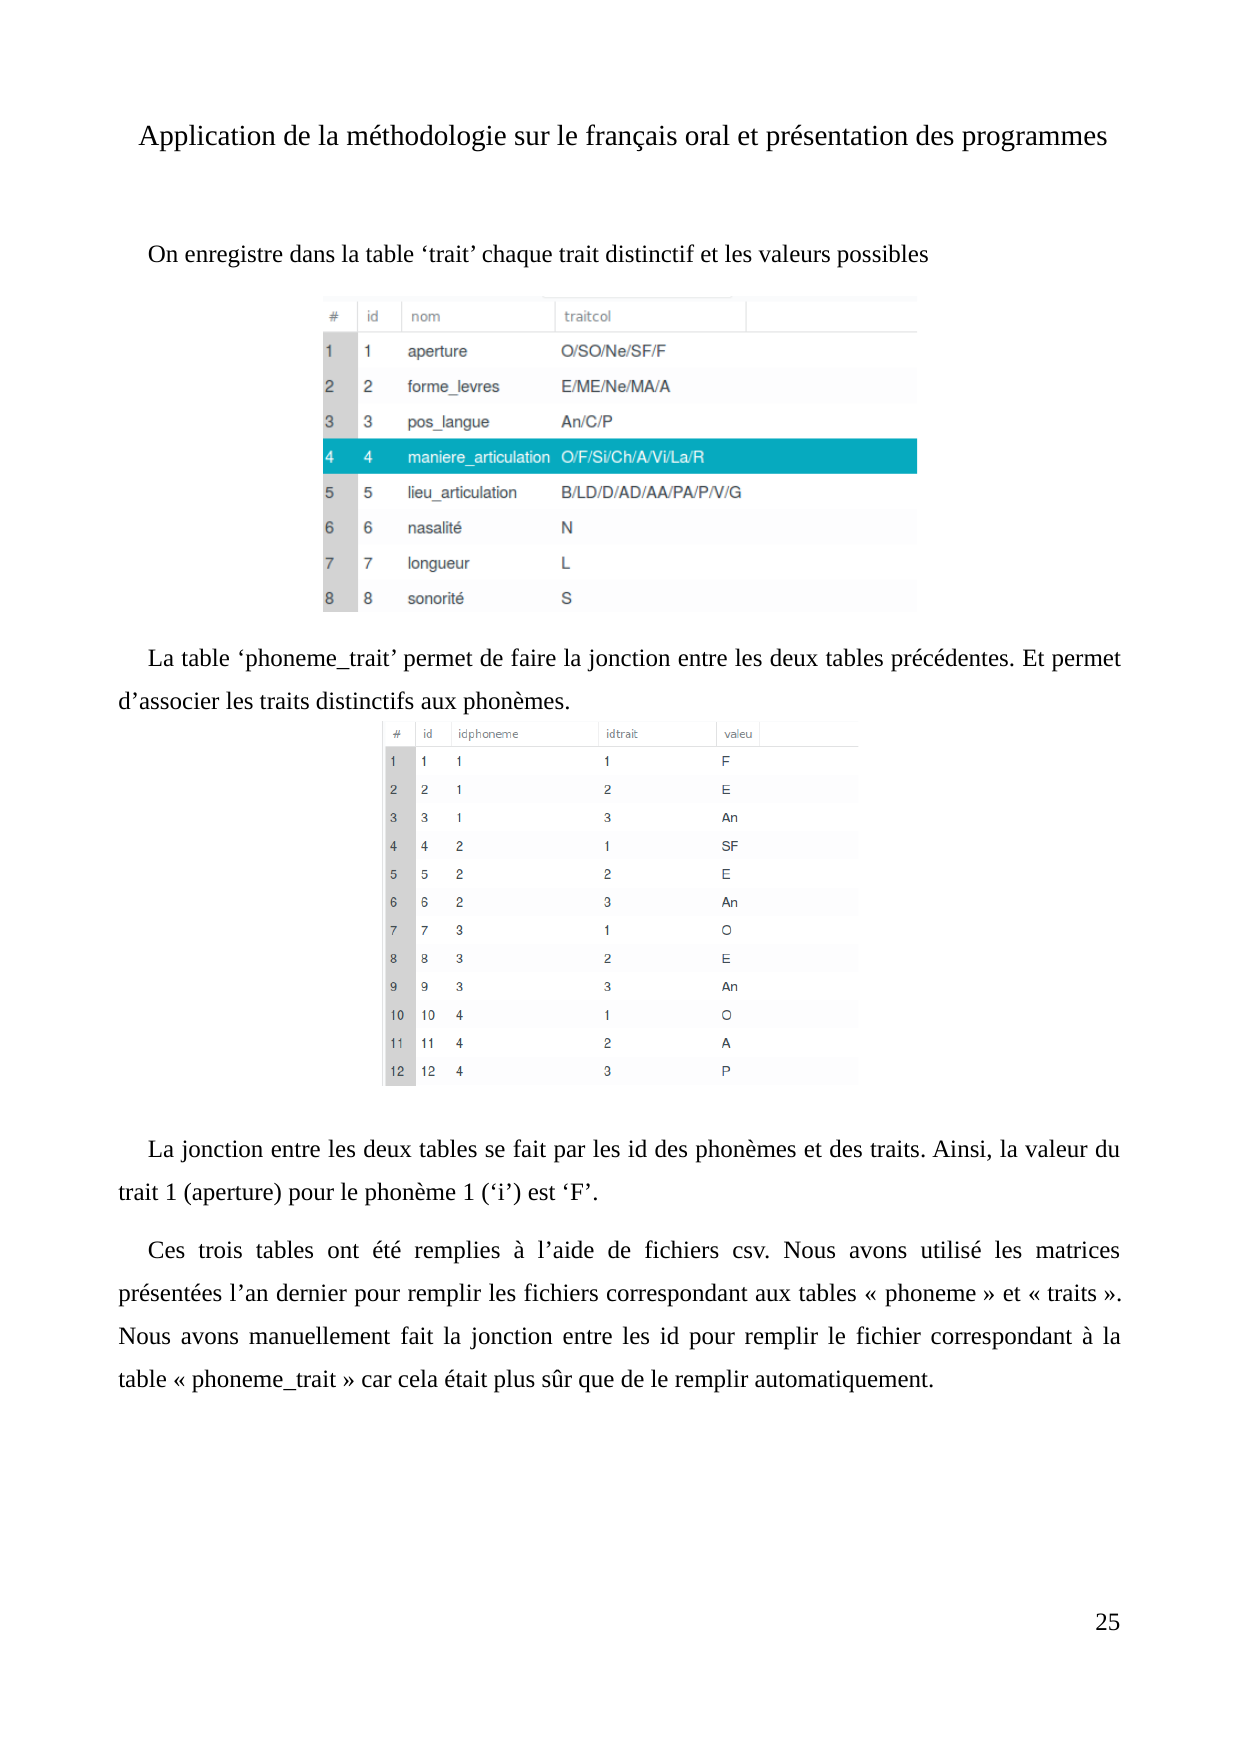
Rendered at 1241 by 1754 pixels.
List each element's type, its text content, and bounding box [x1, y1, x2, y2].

text Ces trois tables ont été remplies à l’aide de fichiers csv. Nous avons utilisé les matrices présentées l’an dernier pour remplir les fichiers correspondant aux tables « phoneme » et « traits ». Nous avons manuellement fait la jonction entre les id pour remplir le fichier correspondant à la table « phoneme_trait » car cela était plus sûr que de le remplir automatiquement. [118, 1235, 1122, 1393]
text La table ‘phoneme_trait’ permet de faire la jonction entre les deux tables précédentes. Et permet d’associer les traits distinctifs aux phonèmes. [118, 643, 1122, 715]
text La jonction entre les deux tables se fait par les id des phonèmes et des traits. Ainsi, la valeur du trait 1 (aperture) pour le phonème 1 (‘i’) est ‘F’. [118, 1134, 1122, 1206]
text On enregistre dans la table ‘trait’ chaque trait distinctif et les valeurs possibles [118, 239, 1122, 268]
picture [323, 296, 736, 612]
picture [381, 721, 706, 1086]
